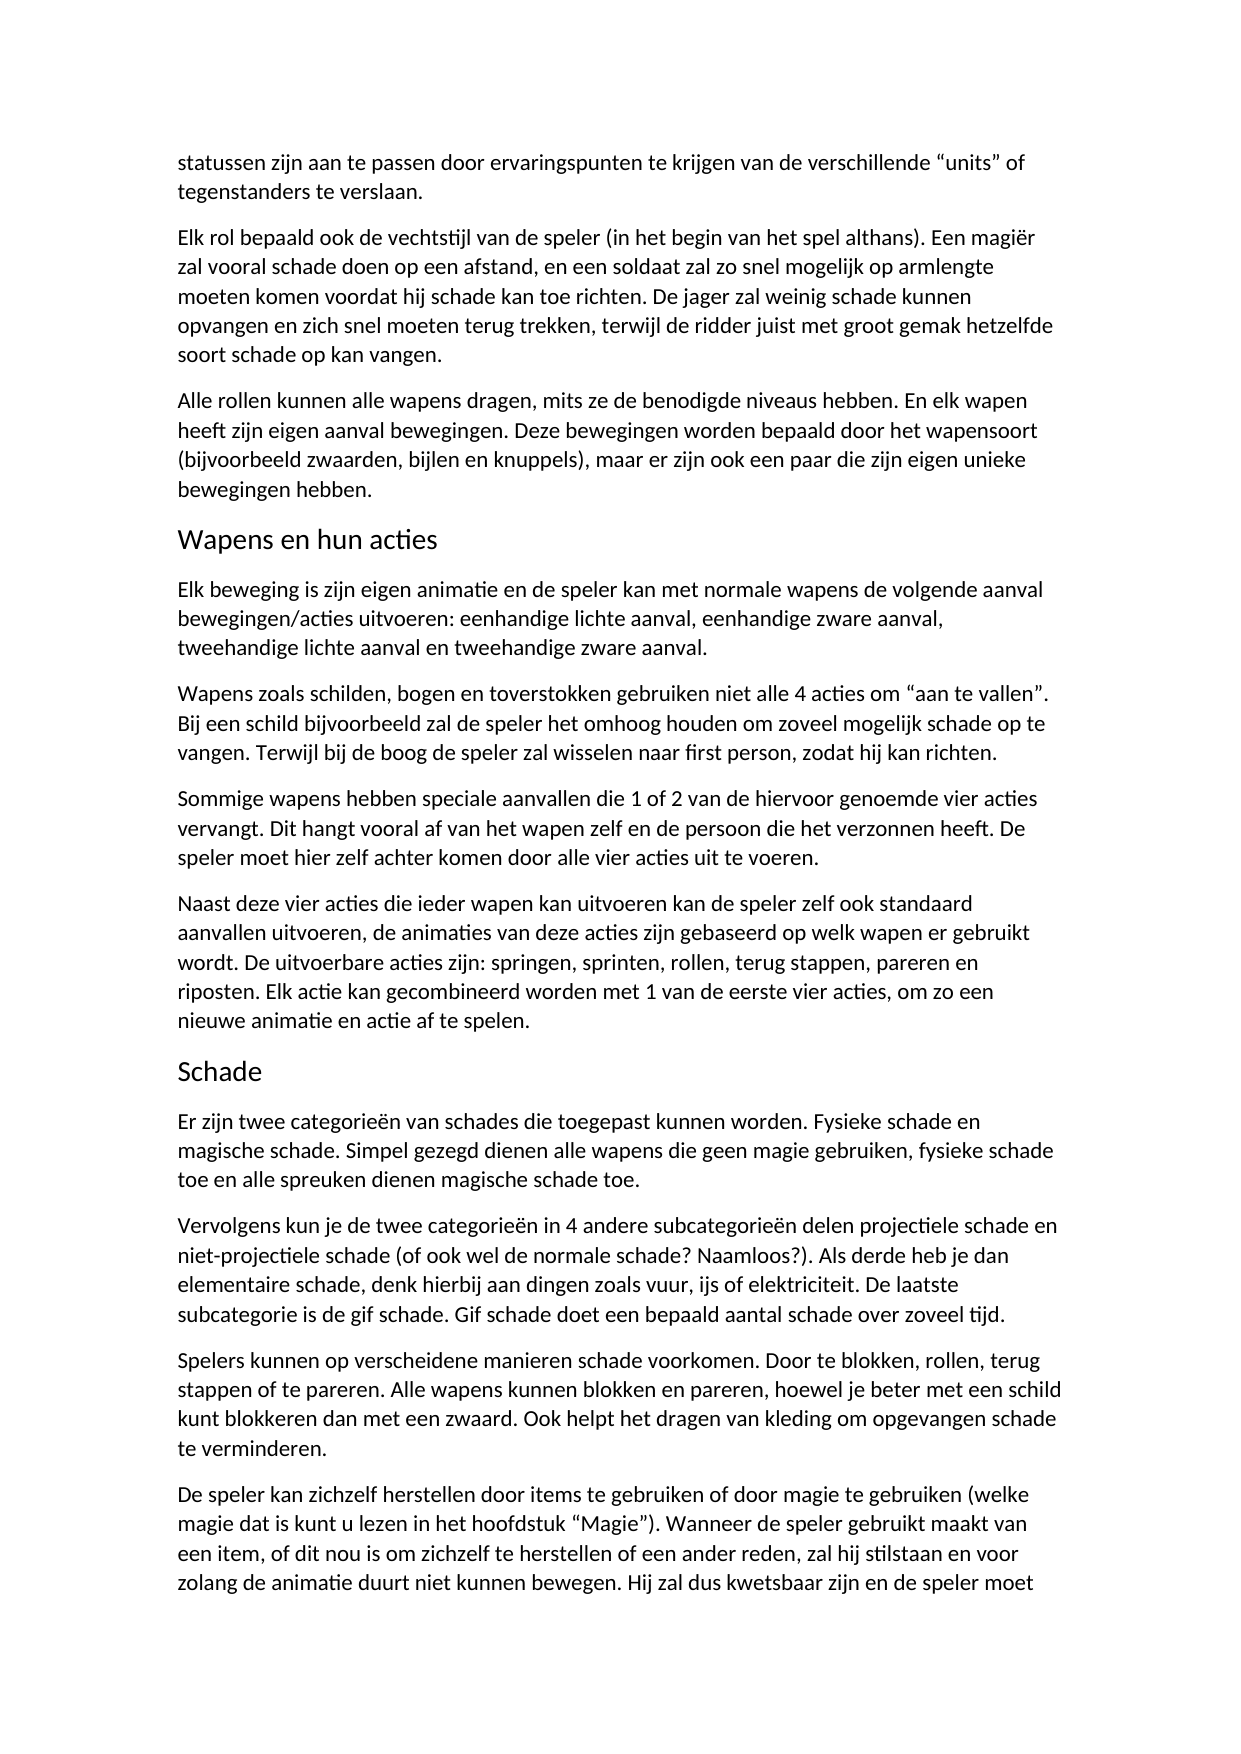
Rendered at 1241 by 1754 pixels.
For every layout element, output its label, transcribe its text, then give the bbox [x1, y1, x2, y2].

text Alle rollen kunnen alle wapens dragen, mits ze de benodigde niveaus hebben. En elk wapen heeft zijn eigen aanval bewegingen. Deze bewegingen worden bepaald door het wapensoort (bijvoorbeeld zwaarden, bijlen en knuppels), maar er zijn ook een paar die zijn eigen unieke bewegingen hebben. [177, 387, 1063, 503]
text Er zijn twee categorieën van schades die toegepast kunnen worden. Fysieke schade en magische schade. Simpel gezegd dienen alle wapens die geen magie gebruiken, fysieke schade toe en alle spreuken dienen magische schade toe. [177, 1107, 1063, 1193]
text Naast deze vier acties die ieder wapen kan uitvoeren kan de speler zelf ook standaard aanvallen uitvoeren, de animaties van deze acties zijn gebaseerd op welk wapen er gebruikt wordt. De uitvoerbare acties zijn: springen, sprinten, rollen, terug stappen, pareren en riposten. Elk actie kan gecombineerd worden met 1 van de eerste vier acties, om zo een nieuwe animatie en actie af te spelen. [177, 889, 1063, 1035]
text statussen zijn aan te passen door ervaringspunten te krijgen van de verschillende “units” of tegenstanders te verslaan. [177, 148, 1063, 205]
text Sommige wapens hebben speciale aanvallen die 1 of 2 van de hiervoor genoemde vier acties vervangt. Dit hangt vooral af van het wapen zelf en de persoon die het verzonnen heeft. De speler moet hier zelf achter komen door alle vier acties uit te voeren. [177, 784, 1063, 871]
text Wapens en hun acties [177, 521, 1063, 556]
text Elk rol bepaald ook de vechtstijl van de speler (in het begin van het spel althans). Een magiër zal vooral schade doen op een afstand, en een soldaat zal zo snel mogelijk op armlengte moeten komen voordat hij schade kan toe richten. De jager zal weinig schade kunnen opvangen en zich snel moeten terug trekken, terwijl de ridder juist met groot gemak hetzelfde soort schade op kan vangen. [177, 223, 1063, 368]
text Elk beweging is zijn eigen animatie en de speler kan met normale wapens de volgende aanval bewegingen/acties uitvoeren: eenhandige lichte aanval, eenhandige zware aanval, tweehandige lichte aanval en tweehandige zware aanval. [177, 575, 1063, 662]
text Wapens zoals schilden, bogen en toverstokken gebruiken niet alle 4 acties om “aan te vallen”. Bij een schild bijvoorbeeld zal de speler het omhoog houden om zoveel mogelijk schade op te vangen. Terwijl bij de boog de speler zal wisselen naar first person, zodat hij kan richten. [177, 679, 1063, 766]
text Spelers kunnen op verscheidene manieren schade voorkomen. Door te blokken, rollen, terug stappen of te pareren. Alle wapens kunnen blokken en pareren, hoewel je beter met een schild kunt blokkeren dan met een zwaard. Ook helpt het dragen van kleding om opgevangen schade te verminderen. [177, 1346, 1063, 1462]
text Vervolgens kun je de twee categorieën in 4 andere subcategorieën delen projectiele schade en niet-projectiele schade (of ook wel de normale schade? Naamloos?). Als derde heb je dan elementaire schade, denk hierbij aan dingen zoals vuur, ijs of elektriciteit. De laatste subcategorie is de gif schade. Gif schade doet een bepaald aantal schade over zoveel tijd. [177, 1212, 1063, 1328]
text De speler kan zichzelf herstellen door items te gebruiken of door magie te gebruiken (welke magie dat is kunt u lezen in het hoofdstuk “Magie”). Wanneer de speler gebruikt maakt van een item, of dit nou is om zichzelf te herstellen of een ander reden, zal hij stilstaan en voor zolang de animatie duurt niet kunnen bewegen. Hij zal dus kwetsbaar zijn en de speler moet [177, 1480, 1063, 1596]
text Schade [177, 1053, 1063, 1088]
